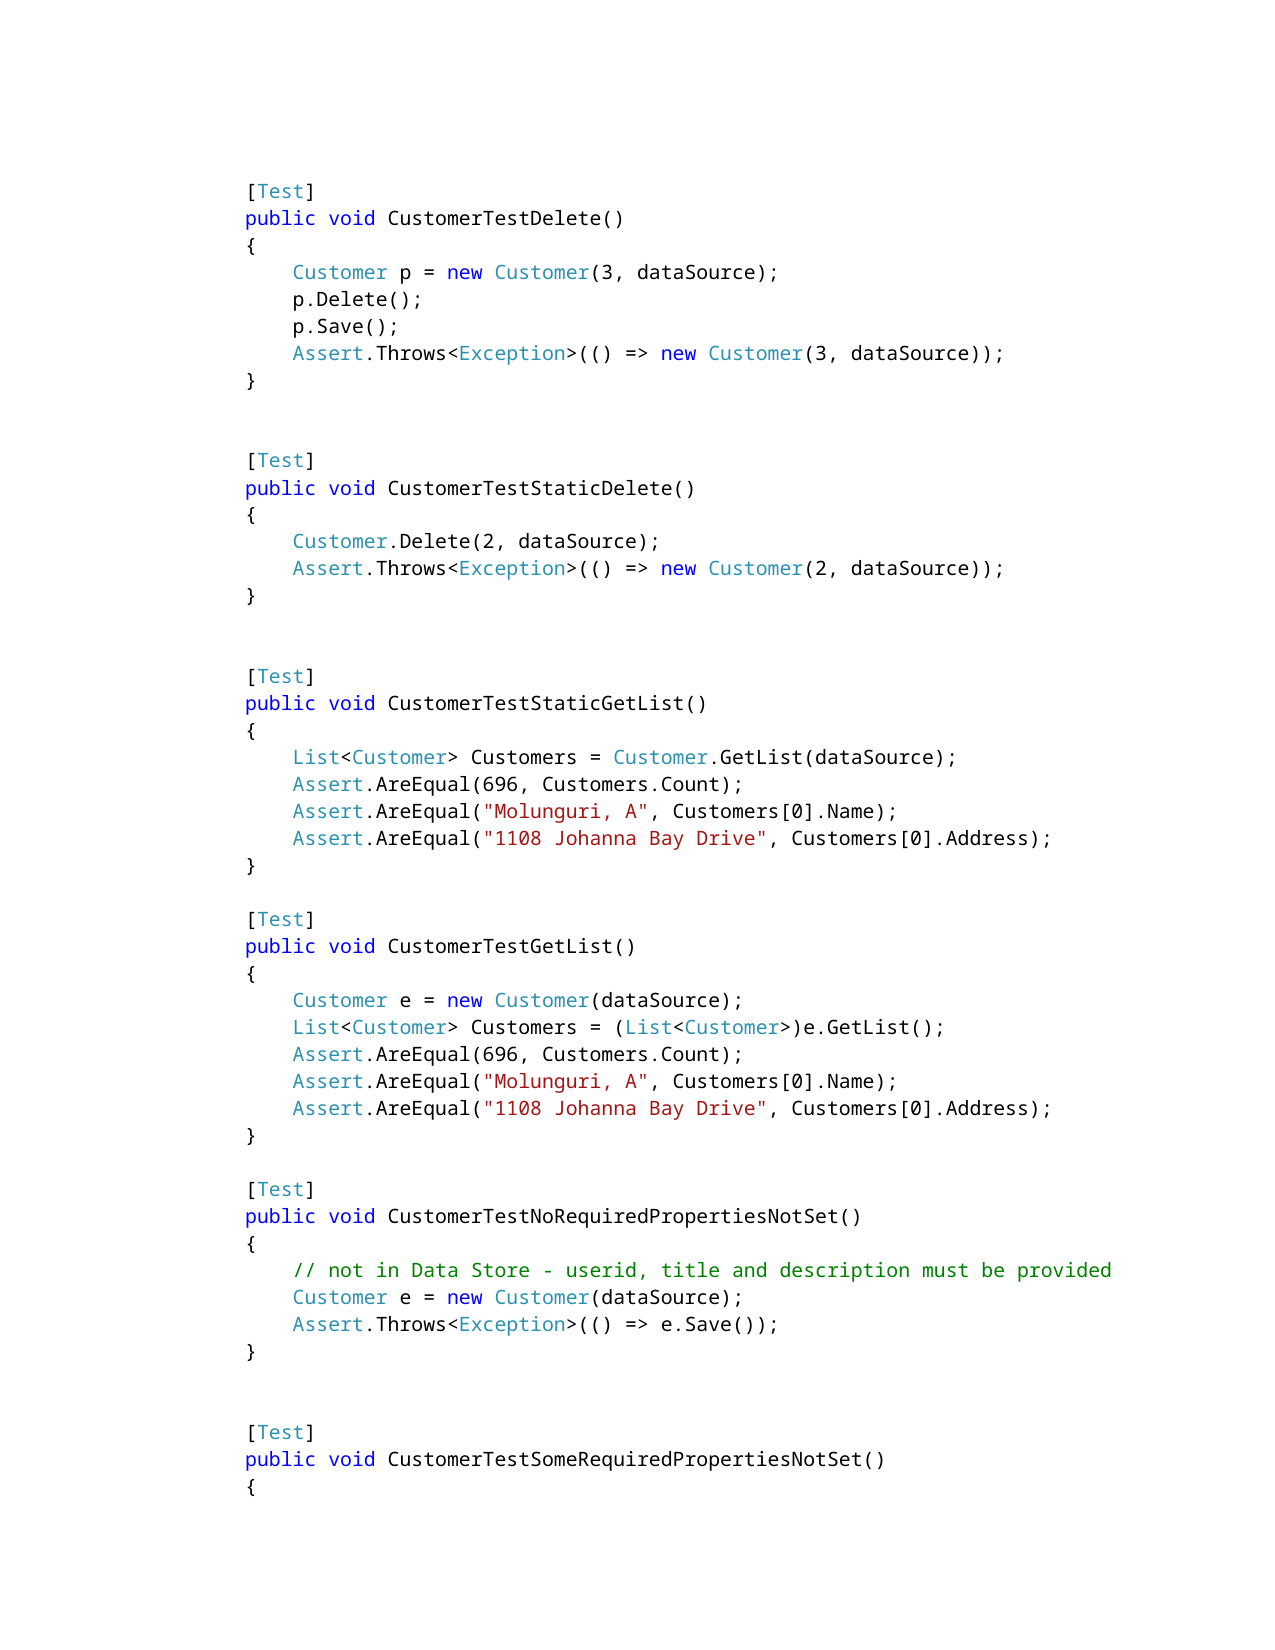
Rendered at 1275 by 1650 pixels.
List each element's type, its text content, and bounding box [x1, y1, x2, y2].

text Customer.Delete(2, dataSource); [150, 528, 1125, 555]
text { [150, 1229, 1125, 1256]
text } [150, 851, 1125, 878]
text Assert.AreEqual("Molunguri, A", Customers[0].Name); [150, 797, 1125, 824]
text Assert.AreEqual("Molunguri, A", Customers[0].Name); [150, 1067, 1125, 1094]
text [Test] [150, 663, 1125, 689]
text { [150, 959, 1125, 986]
text Assert.Throws<Exception>(() => new Customer(2, dataSource)); [150, 555, 1125, 582]
text [Test] [150, 1175, 1125, 1202]
text [Test] [150, 447, 1125, 474]
text Customer e = new Customer(dataSource); [150, 1283, 1125, 1310]
text p.Save(); [150, 312, 1125, 339]
text public void CustomerTestStaticDelete() [150, 474, 1125, 501]
text Assert.AreEqual("1108 Johanna Bay Drive", Customers[0].Address); [150, 1094, 1125, 1121]
text { [150, 501, 1125, 528]
text Assert.Throws<Exception>(() => e.Save()); [150, 1310, 1125, 1337]
text Assert.Throws<Exception>(() => new Customer(3, dataSource)); [150, 339, 1125, 366]
text } [150, 582, 1125, 609]
text public void CustomerTestSomeRequiredPropertiesNotSet() [150, 1445, 1125, 1472]
text Customer e = new Customer(dataSource); [150, 986, 1125, 1013]
text public void CustomerTestDelete() [150, 204, 1125, 231]
text Assert.AreEqual(696, Customers.Count); [150, 1040, 1125, 1067]
text } [150, 1337, 1125, 1364]
text Assert.AreEqual("1108 Johanna Bay Drive", Customers[0].Address); [150, 824, 1125, 851]
text public void CustomerTestNoRequiredPropertiesNotSet() [150, 1202, 1125, 1229]
text List<Customer> Customers = (List<Customer>)e.GetList(); [150, 1013, 1125, 1040]
text { [150, 717, 1125, 743]
text Customer p = new Customer(3, dataSource); [150, 258, 1125, 285]
text { [150, 1472, 1125, 1499]
text public void CustomerTestStaticGetList() [150, 689, 1125, 717]
text } [150, 1121, 1125, 1148]
text public void CustomerTestGetList() [150, 932, 1125, 959]
text } [150, 366, 1125, 393]
text [Test] [150, 177, 1125, 204]
text p.Delete(); [150, 285, 1125, 312]
text // not in Data Store - userid, title and description must be provided [150, 1256, 1125, 1283]
text { [150, 231, 1125, 258]
text Assert.AreEqual(696, Customers.Count); [150, 771, 1125, 797]
text List<Customer> Customers = Customer.GetList(dataSource); [150, 743, 1125, 771]
text [Test] [150, 1418, 1125, 1445]
text [Test] [150, 905, 1125, 932]
